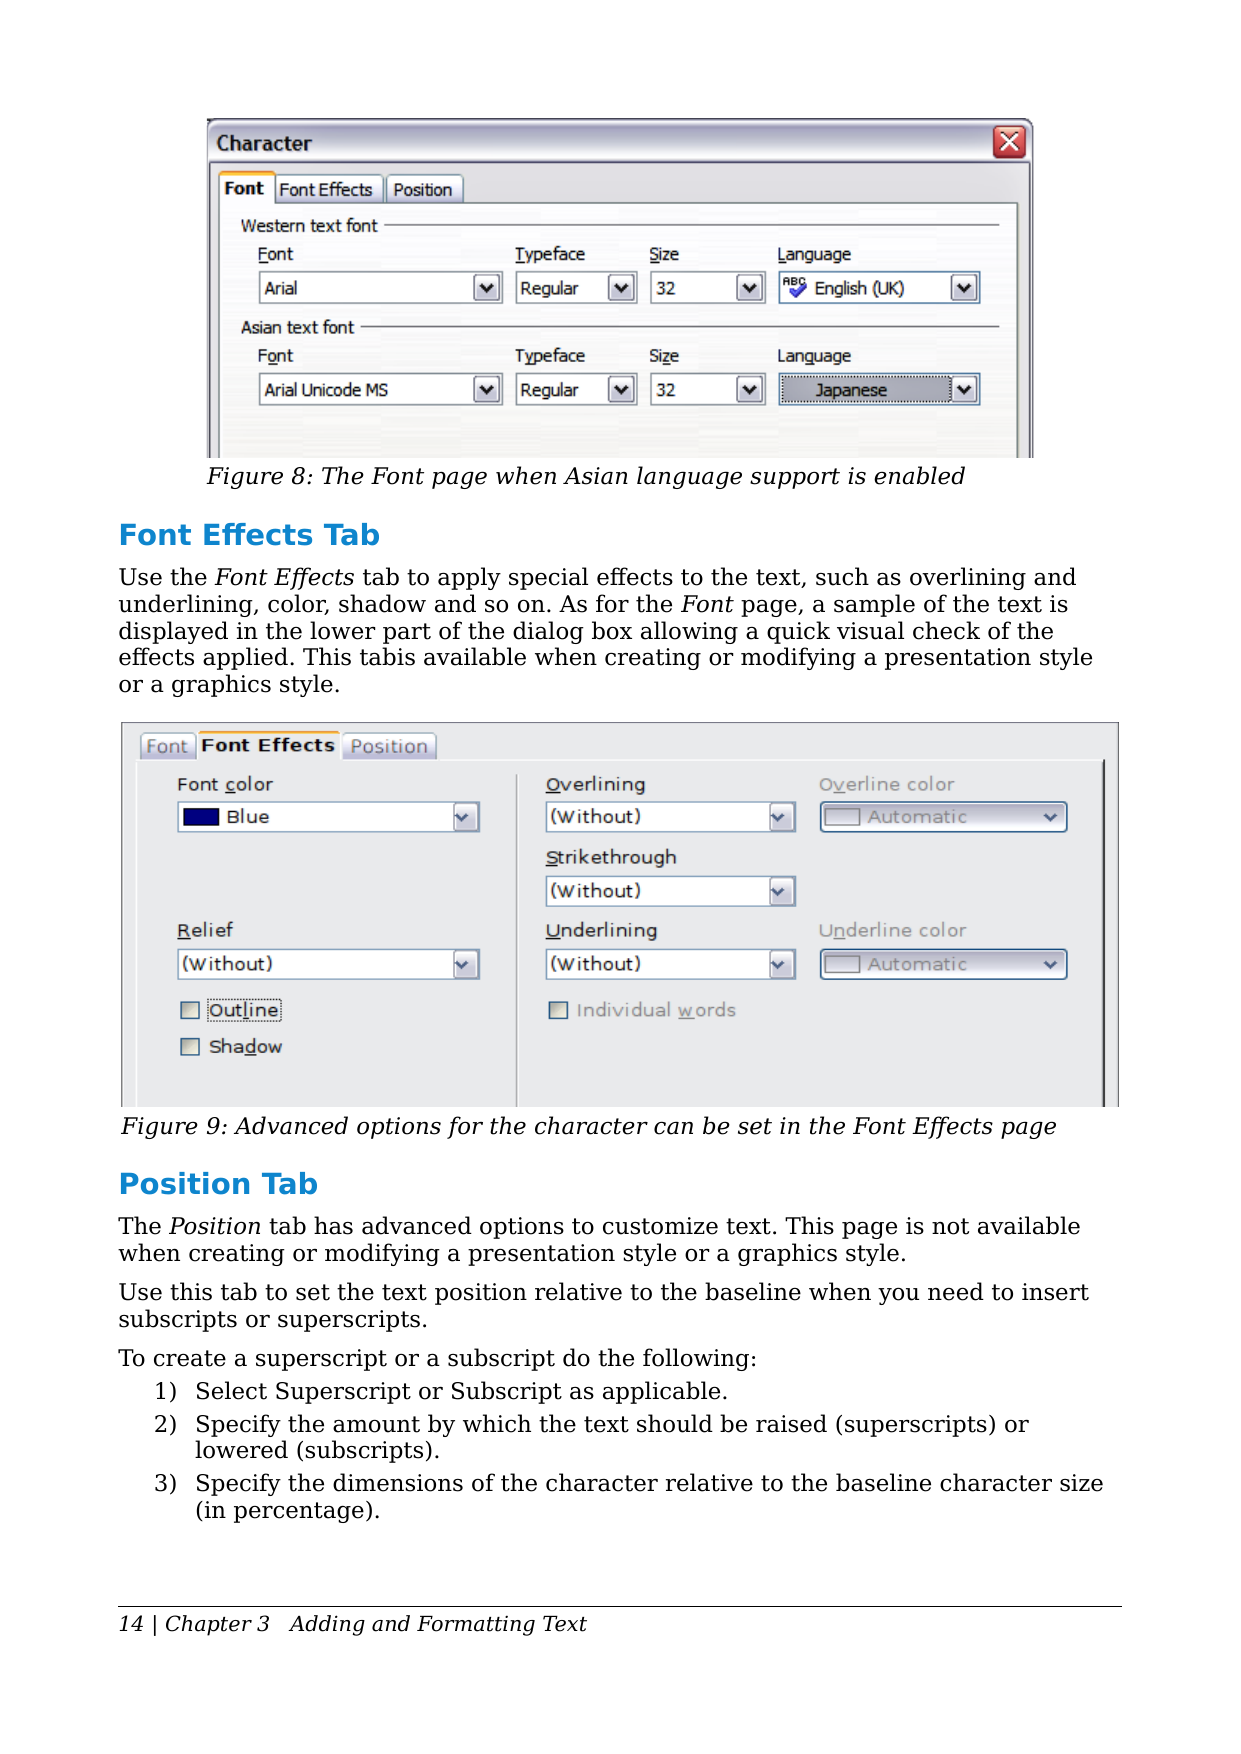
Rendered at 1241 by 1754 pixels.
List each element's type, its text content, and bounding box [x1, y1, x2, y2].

list To create a superscript or a subscript do the following: [118, 1345, 1122, 1372]
list Select Superscript or Subscript as applicable. [177, 1378, 1122, 1405]
text Figure 9: Advanced options for the character can be set in the Font Effects page [121, 1113, 1119, 1140]
text The Position tab has advanced options to customize text. This page is not available when creating or modifying a presentation style or a graphics style. [118, 1213, 1122, 1267]
subtitle Position Tab [118, 1167, 1122, 1201]
list Specify the dimensions of the character relative to the baseline character size (in percentage). [177, 1471, 1122, 1524]
text Use this tab to set the text position relative to the baseline when you need to insert subscripts or superscripts. [118, 1279, 1122, 1332]
subtitle Font Effects Tab [118, 518, 1122, 552]
picture [121, 722, 1119, 1107]
text Figure 8: The Font page when Asian language support is enabled [207, 463, 1033, 490]
picture [206, 118, 1034, 458]
text Use the Font Effects tab to apply special effects to the text, such as overlining and underlining, color, shadow and so on. As for the Font page, a sample of the text is displayed in the lower part of the dialog box allowing a quick visual check of the effects applied. This tabis available when creating or modifying a presentation style or a graphics style. [118, 564, 1122, 698]
list Specify the amount by which the text should be raised (superscripts) or lowered (subscripts). [177, 1411, 1122, 1464]
